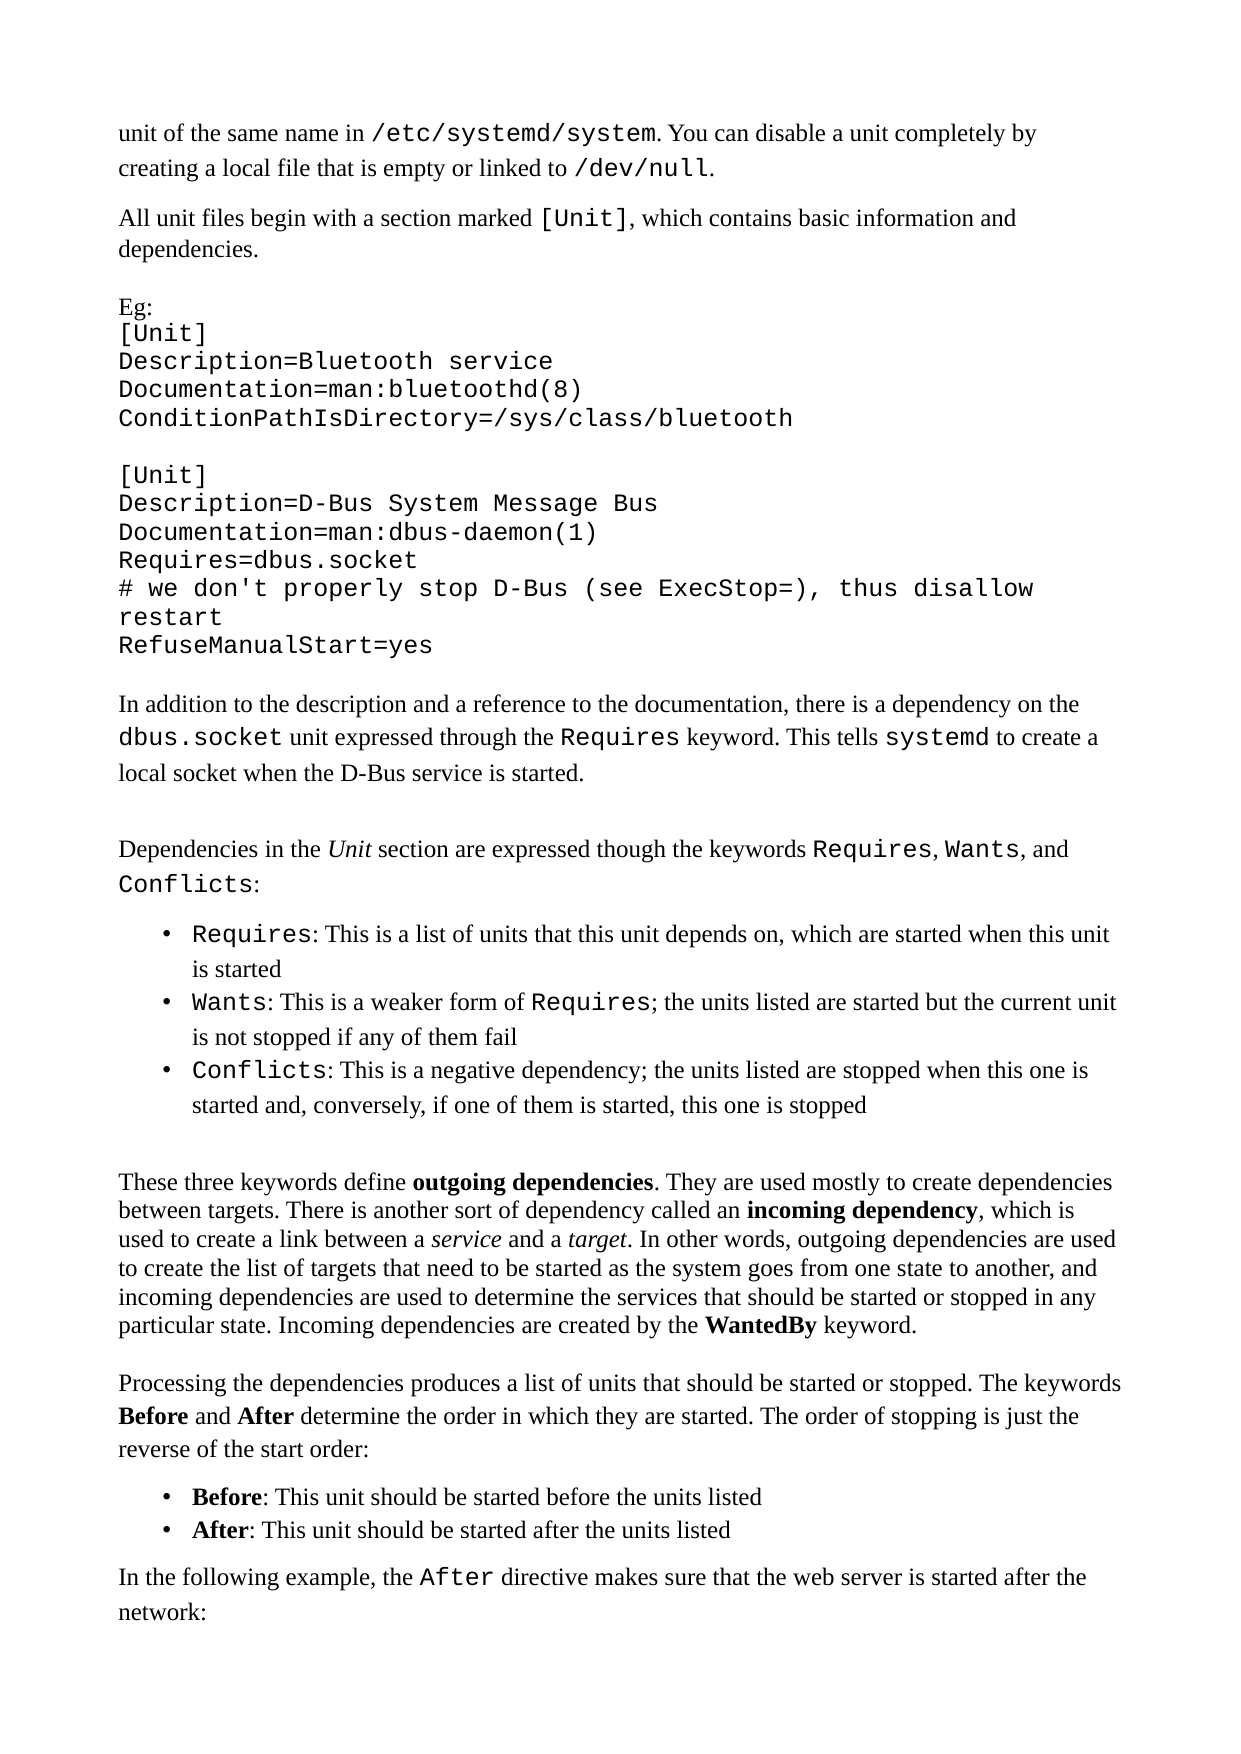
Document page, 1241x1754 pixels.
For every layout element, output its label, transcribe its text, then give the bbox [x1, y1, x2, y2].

text Dependencies in the Unit section are expressed though the keywords Requires, Wants, and Conflicts: [118, 834, 1122, 900]
text ConditionPathIsDirectory=/sys/class/bluetooth [118, 405, 1122, 434]
text RefuseManualStart=yes [118, 632, 1122, 661]
text Processing the dependencies produces a list of units that should be started or stopped. The keywords Before and After determine the order in which they are started. The order of stopping is just the reverse of the start order: [118, 1368, 1122, 1463]
text unit of the same name in /etc/systemd/system. You can disable a unit completely by creating a local file that is empty or linked to /dev/null. [118, 118, 1122, 184]
list Conflicts: This is a negative dependency; the units listed are stopped when this one is started and, conversely, if one of them is started, this one is stopped [162, 1055, 1122, 1119]
text Description=Bluetooth service [118, 349, 1122, 377]
list Before: This unit should be started before the units listed [162, 1482, 1122, 1510]
text In the following example, the After directive makes sure that the web server is started after the network: [118, 1562, 1122, 1626]
list Requires: This is a list of units that this unit depends on, which are started when this unit is started [162, 919, 1122, 983]
text Requires=dbus.socket [118, 547, 1122, 576]
text All unit files begin with a section marked [Unit], which contains basic information and dependencies. [118, 203, 1122, 263]
list After: This unit should be started after the units listed [162, 1515, 1122, 1543]
text In addition to the description and a reference to the documentation, there is a dependency on the dbus.socket unit expressed through the Requires keyword. This tells systemd to create a local socket when the D-Bus service is started. [118, 689, 1122, 786]
text These three keywords define outgoing dependencies. They are used mostly to create dependencies between targets. There is another sort of dependency called an incoming dependency, which is used to create a link between a service and a target. In other words, outgoing dependencies are used to create the list of targets that need to be started as the system goes from one state to another, and incoming dependencies are used to determine the services that should be started or stopped in any particular state. Incoming dependencies are created by the WantedBy keyword. [118, 1167, 1122, 1339]
text Description=D-Bus System Message Bus [118, 491, 1122, 519]
text Documentation=man:dbus-daemon(1) [118, 519, 1122, 547]
text Documentation=man:bluetoothd(8) [118, 377, 1122, 405]
text # we don't properly stop D-Bus (see ExecStop=), thus disallow restart [118, 576, 1122, 632]
list Wants: This is a weaker form of Requires; the units listed are started but the current unit is not stopped if any of them fail [162, 987, 1122, 1051]
text [Unit] [118, 320, 1122, 349]
text [Unit] [118, 462, 1122, 491]
text Eg: [118, 292, 1122, 320]
